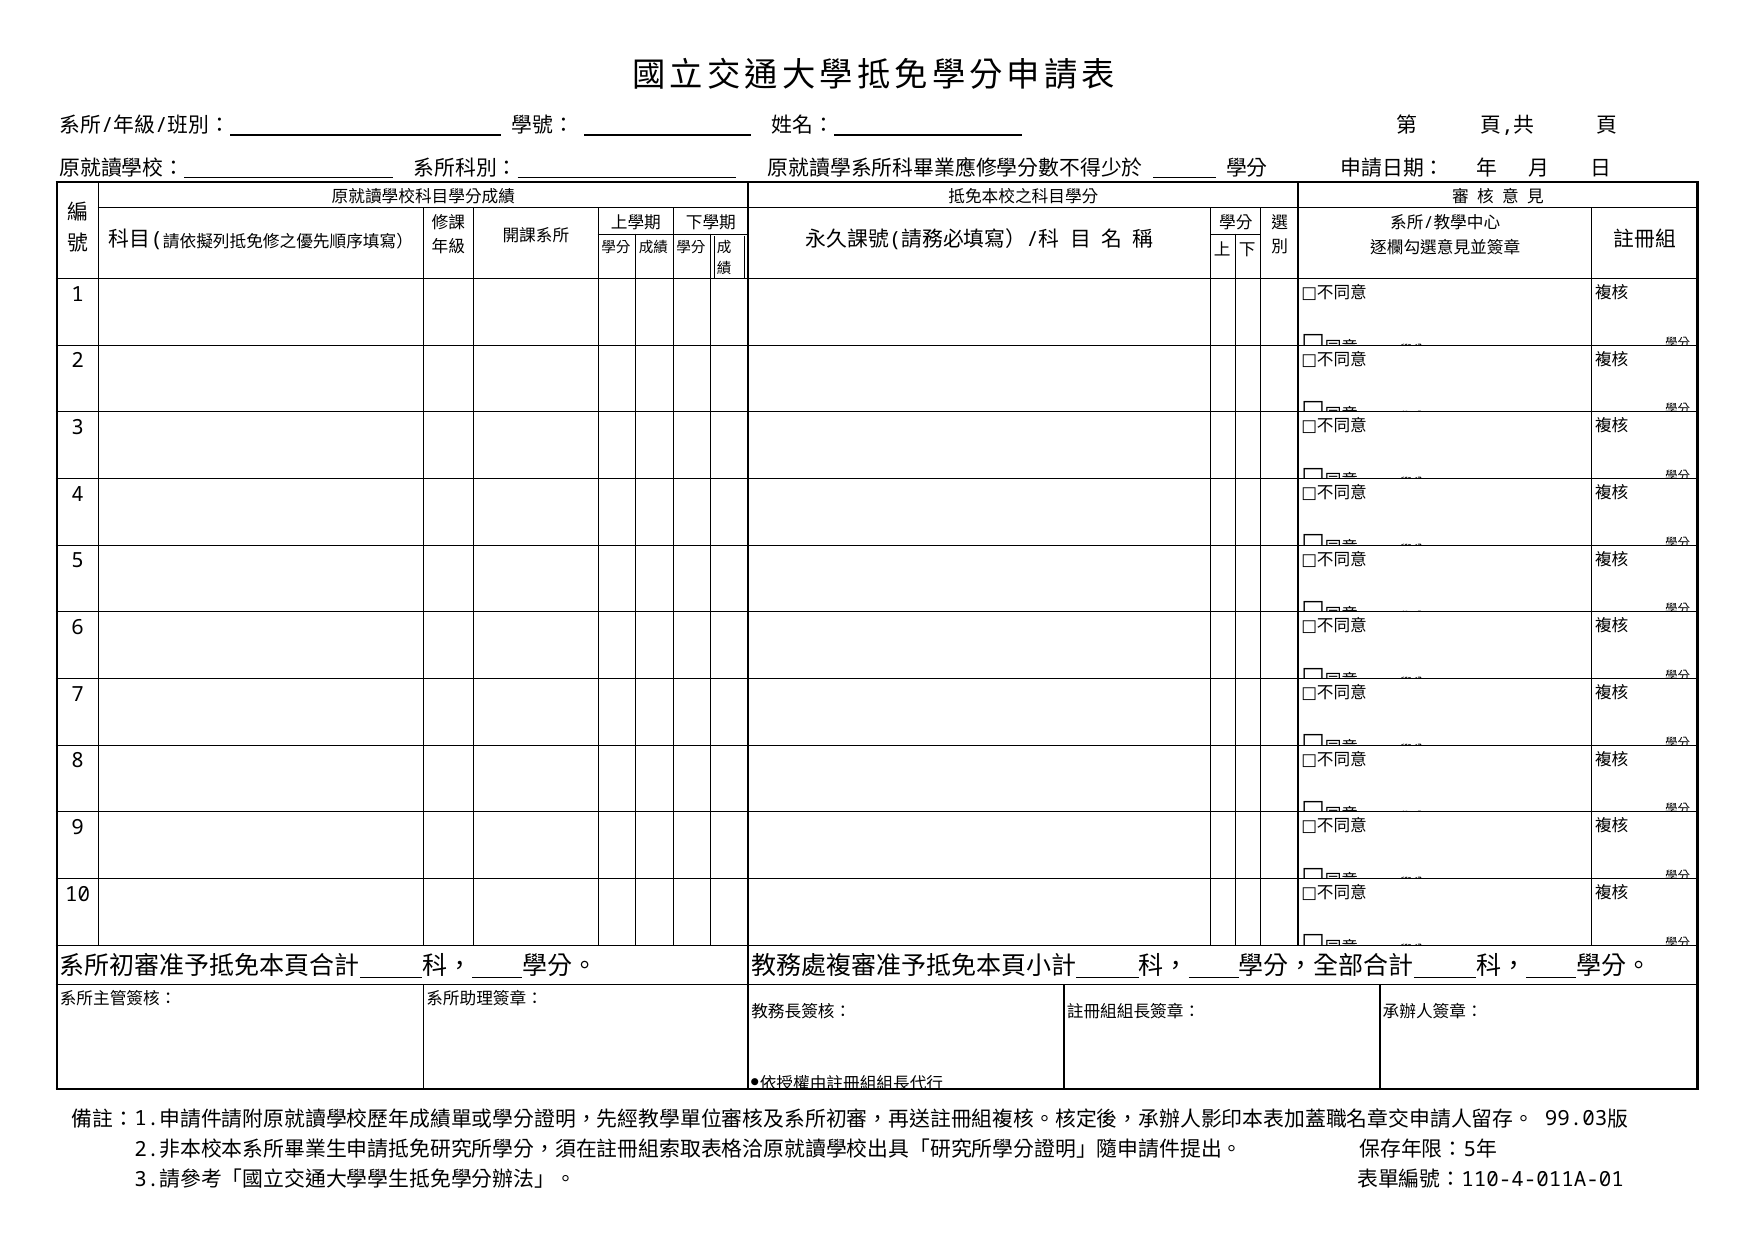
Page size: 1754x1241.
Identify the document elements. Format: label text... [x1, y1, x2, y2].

table_cell [711, 479, 747, 544]
table_cell 7 [58, 679, 98, 744]
table_cell 複核 學分 [1592, 679, 1696, 744]
table_cell [424, 546, 473, 611]
table_cell [1236, 812, 1260, 878]
table_cell [424, 812, 473, 878]
text 系所/年級/班別： 學號： 姓名： 第 頁,共 頁 [59, 108, 1688, 138]
table_cell [674, 812, 710, 878]
table_cell 開課系所 [474, 208, 598, 278]
table_cell [99, 812, 423, 878]
table_cell [1236, 679, 1260, 744]
table_cell 修課 年級 [424, 208, 473, 278]
text 2.非本校本系所畢業生申請抵免研究所學分，須在註冊組索取表格洽原就讀學校出具「研究所學分證明」隨申請件提出。 保存年限：5年 [134, 1132, 1667, 1162]
table_cell [474, 479, 598, 544]
table_cell [636, 546, 673, 611]
table_cell [749, 879, 1210, 944]
table_cell [424, 746, 473, 811]
table_cell [749, 279, 1210, 344]
table_cell [99, 546, 423, 611]
table_cell 選 別 [1261, 208, 1297, 278]
table_cell 9 [58, 812, 98, 878]
table_cell [474, 746, 598, 811]
table_cell 複核 學分 [1592, 479, 1696, 544]
table_cell [474, 346, 598, 411]
table_cell 複核 學分 [1592, 346, 1696, 411]
table_cell 複核 學分 [1592, 546, 1696, 611]
table_cell [424, 879, 473, 944]
table_cell [1236, 612, 1260, 678]
table_cell [1211, 612, 1235, 678]
table_cell 6 [58, 612, 98, 678]
table_cell [711, 412, 747, 478]
text 3.請參考「國立交通大學學生抵免學分辦法」。 表單編號：110-4-011A-01 [134, 1162, 1667, 1193]
table_cell [1261, 412, 1297, 478]
table_cell 10 [58, 879, 98, 944]
table_cell 不同意 同意 學分 [1299, 412, 1591, 478]
table_cell [599, 812, 635, 878]
table_cell 8 [58, 746, 98, 811]
table_cell [599, 479, 635, 544]
table_cell 不同意 同意 學分 [1299, 479, 1591, 544]
table_cell 2 [58, 346, 98, 411]
table_cell [1261, 546, 1297, 611]
table_cell 上 [1211, 235, 1235, 278]
table_cell 永久課號(請務必填寫）/科 目 名 稱 [749, 208, 1210, 278]
table_cell 註冊組組長簽章： [1065, 985, 1379, 1088]
table_header 編 號 [58, 183, 98, 278]
table_cell [599, 879, 635, 944]
table_cell [599, 279, 635, 344]
table_cell 不同意 同意 學分 [1299, 279, 1591, 344]
table_cell [599, 546, 635, 611]
table_cell 5 [58, 546, 98, 611]
table_cell [424, 479, 473, 544]
table_cell 學分 [1211, 208, 1260, 233]
table_cell 下 [1236, 235, 1260, 278]
table_cell 承辦人簽章： [1381, 985, 1696, 1088]
table_cell [474, 812, 598, 878]
table_cell [1211, 746, 1235, 811]
table_cell 複核 學分 [1592, 879, 1696, 944]
table_cell [1261, 746, 1297, 811]
table_cell [674, 612, 710, 678]
table_cell 不同意 同意 學分 [1299, 879, 1591, 944]
table_cell 系所初審准予抵免本頁合計 科， 學分。 [58, 946, 747, 984]
table_cell [636, 346, 673, 411]
table_cell [674, 879, 710, 944]
table_cell [749, 479, 1210, 544]
table_cell 成績 [711, 235, 744, 278]
table_cell 複核 學分 [1592, 412, 1696, 478]
table_cell 下學期 [674, 208, 747, 233]
table_cell 1 [58, 279, 98, 344]
table_cell [674, 546, 710, 611]
table_cell [99, 479, 423, 544]
table_cell [1261, 812, 1297, 878]
table_cell 教務長簽核： 依授權由註冊組組長代行 [749, 985, 1063, 1088]
table_cell [749, 346, 1210, 411]
table_cell [711, 346, 747, 411]
table_cell 不同意 同意 學分 [1299, 746, 1591, 811]
table_cell [636, 412, 673, 478]
table_cell [1211, 346, 1235, 411]
table_cell [711, 679, 747, 744]
table_cell [711, 546, 747, 611]
table_cell [674, 279, 710, 344]
table_cell [1261, 879, 1297, 944]
table_cell [99, 879, 423, 944]
table_cell [599, 679, 635, 744]
table_cell [749, 679, 1210, 744]
table_cell 教務處複審准予抵免本頁小計 科， 學分，全部合計 科， 學分。 [749, 946, 1696, 984]
table_cell [474, 546, 598, 611]
table_cell 系所主管簽核： [58, 985, 423, 1088]
table_cell 系所助理簽章： [424, 985, 747, 1088]
table_cell 不同意 同意 學分 [1299, 546, 1591, 611]
table_cell [674, 412, 710, 478]
table_cell [1211, 279, 1235, 344]
table_cell [99, 679, 423, 744]
table_header 審 核 意 見 [1299, 183, 1696, 207]
table_cell [1211, 546, 1235, 611]
table_header 抵免本校之科目學分 [749, 183, 1297, 207]
table_cell [424, 346, 473, 411]
table_cell 4 [58, 479, 98, 544]
table_cell [1211, 412, 1235, 478]
table_cell 複核 學分 [1592, 279, 1696, 344]
table_cell 3 [58, 412, 98, 478]
table_cell [711, 812, 747, 878]
table_cell 科目(請依擬列抵免修之優先順序填寫） [99, 208, 423, 278]
text 原就讀學校： 系所科別： 原就讀學系所科畢業應修學分數不得少於 學分 申請日期： 年 月 日 [59, 151, 1688, 181]
table_cell [749, 812, 1210, 878]
table_cell [1236, 479, 1260, 544]
table_cell [636, 679, 673, 744]
table_cell [1211, 479, 1235, 544]
table_cell 成績 [636, 235, 673, 278]
table_cell 不同意 同意 學分 [1299, 612, 1591, 678]
table_cell 不同意 同意 學分 [1299, 346, 1591, 411]
table_cell [599, 412, 635, 478]
table_cell [674, 479, 710, 544]
table_cell [711, 279, 747, 344]
table_cell 註冊組 [1592, 208, 1696, 278]
table_cell [711, 746, 747, 811]
table_cell [636, 279, 673, 344]
table_cell [711, 879, 747, 944]
table_cell [1236, 346, 1260, 411]
table_cell [99, 412, 423, 478]
table_cell [749, 746, 1210, 811]
table_cell [474, 879, 598, 944]
table_cell 複核 學分 [1592, 812, 1696, 878]
table_cell [636, 746, 673, 811]
table_cell [749, 412, 1210, 478]
table_cell [636, 479, 673, 544]
table_cell [1236, 279, 1260, 344]
table_cell [474, 612, 598, 678]
table_cell [599, 746, 635, 811]
table_cell [1236, 546, 1260, 611]
table_cell [674, 746, 710, 811]
table_cell 學分 [599, 235, 635, 278]
table_cell 系所/教學中心 逐欄勾選意見並簽章 [1299, 208, 1591, 278]
table_cell [474, 279, 598, 344]
table_header 原就讀學校科目學分成績 [99, 183, 747, 207]
table_cell [424, 612, 473, 678]
table_cell 上學期 [599, 208, 673, 233]
table_cell [99, 612, 423, 678]
table_cell [99, 746, 423, 811]
table_cell [1261, 679, 1297, 744]
table_cell [1261, 479, 1297, 544]
table_cell [99, 279, 423, 344]
table_cell [599, 612, 635, 678]
table_cell 複核 學分 [1592, 612, 1696, 678]
table_cell [599, 346, 635, 411]
table_cell [424, 412, 473, 478]
table_cell 學分 [674, 235, 710, 278]
table_cell [636, 812, 673, 878]
table_cell [1211, 679, 1235, 744]
table_cell [674, 679, 710, 744]
table_cell [749, 612, 1210, 678]
table_cell [1236, 412, 1260, 478]
table_cell [424, 679, 473, 744]
table_cell [474, 679, 598, 744]
table_cell [1261, 279, 1297, 344]
table_cell 不同意 同意 學分 [1299, 679, 1591, 744]
text 國立交通大學抵免學分申請表 [59, 47, 1688, 96]
table_cell [1236, 879, 1260, 944]
table_cell [1261, 346, 1297, 411]
table_cell 複核 學分 [1592, 746, 1696, 811]
table_cell [1261, 612, 1297, 678]
table_cell [636, 879, 673, 944]
table_cell [636, 612, 673, 678]
table_cell [1211, 812, 1235, 878]
table_cell [474, 412, 598, 478]
table_cell [674, 346, 710, 411]
table_cell [99, 346, 423, 411]
table_cell [424, 279, 473, 344]
table_cell [1236, 746, 1260, 811]
table_cell [749, 546, 1210, 611]
table_cell 不同意 同意 學分 [1299, 812, 1591, 878]
text 備註：1.申請件請附原就讀學校歷年成績單或學分證明，先經教學單位審核及系所初審，再送註冊組複核。核定後，承辦人影印本表加蓋職名章交申請人留存。 99.03版 [72, 1102, 1696, 1132]
table_cell [711, 612, 747, 678]
table_cell [1211, 879, 1235, 944]
